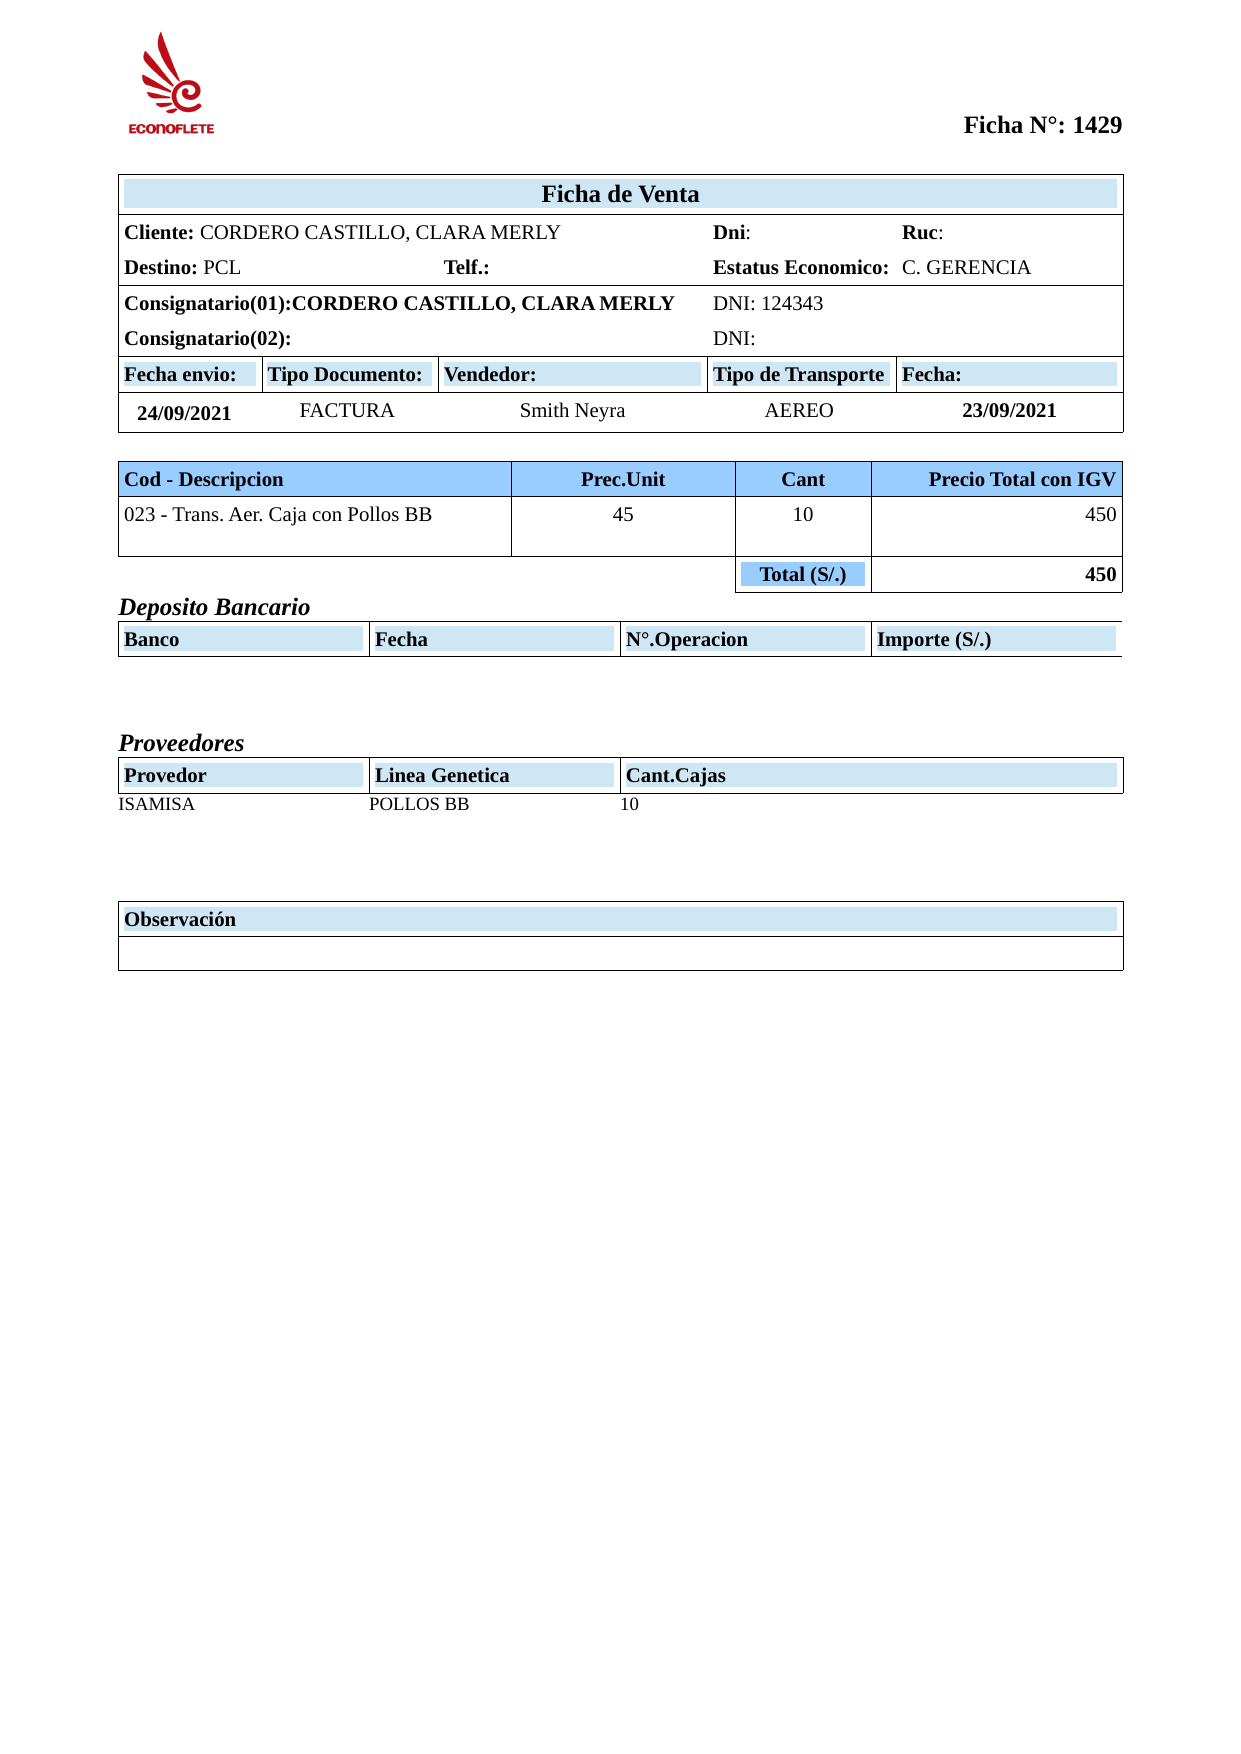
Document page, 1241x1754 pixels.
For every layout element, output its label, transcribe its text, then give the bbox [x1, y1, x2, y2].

table_cell [118, 836, 369, 858]
table_cell Estatus Economico: [707, 249, 896, 285]
table_header Ficha de Venta [119, 175, 1123, 214]
text Proveedores [118, 728, 1122, 757]
table_cell Vendedor: [439, 357, 707, 392]
table_cell 24/09/2021 [119, 393, 262, 432]
table_cell 10 [736, 497, 871, 556]
table_cell [118, 815, 369, 836]
table_cell [118, 657, 369, 680]
table_cell [118, 879, 369, 901]
table_header N°.Operacion [621, 622, 871, 656]
table_cell [871, 657, 1122, 680]
table_header Banco [119, 622, 369, 656]
table_cell [871, 680, 1122, 704]
table_cell Ruc: [896, 215, 1123, 249]
table_header Cant.Cajas [621, 758, 1123, 793]
table_cell Fecha envio: [119, 357, 262, 392]
table_cell 23/09/2021 [896, 393, 1123, 432]
table_cell ISAMISA [118, 794, 369, 814]
table_cell Consignatario(02): [119, 321, 707, 356]
table_cell [369, 879, 620, 901]
table_cell [511, 557, 735, 592]
table_cell Telf.: [438, 249, 707, 285]
table_cell 023 - Trans. Aer. Caja con Pollos BB [119, 497, 511, 556]
table_cell Cliente: CORDERO CASTILLO, CLARA MERLY [119, 215, 707, 249]
table_cell 45 [512, 497, 735, 556]
table_cell [369, 680, 620, 704]
table_cell [118, 557, 511, 592]
table_cell [620, 836, 1123, 858]
table_cell [369, 657, 620, 680]
table_cell C. GERENCIA [896, 249, 1123, 285]
table_cell [118, 858, 369, 879]
table_cell [369, 858, 620, 879]
table_header Cant [736, 462, 871, 496]
table_header Prec.Unit [512, 462, 735, 496]
table_cell [118, 705, 369, 728]
table_cell [119, 937, 1123, 969]
table_cell Consignatario(01):CORDERO CASTILLO, CLARA MERLY [119, 286, 707, 321]
table_header Precio Total con IGV [872, 462, 1122, 496]
table_cell [369, 705, 620, 728]
table_cell 450 [872, 497, 1122, 556]
table_cell [369, 836, 620, 858]
table_cell [871, 705, 1122, 728]
table_header Observación [119, 902, 1123, 936]
text Deposito Bancario [118, 592, 1122, 621]
table_cell Fecha: [897, 357, 1123, 392]
table_header Linea Genetica [370, 758, 620, 793]
table_cell DNI: 124343 [707, 286, 1123, 321]
picture [118, 31, 225, 134]
table_cell POLLOS BB [369, 794, 620, 814]
table_cell 450 [872, 557, 1122, 592]
table_cell [369, 815, 620, 836]
table_cell FACTURA [262, 393, 438, 432]
table_header Importe (S/.) [872, 622, 1122, 656]
table_header Fecha [370, 622, 620, 656]
table_cell [620, 879, 1123, 901]
table_cell DNI: [707, 321, 1123, 356]
table_cell Smith Neyra [438, 393, 707, 432]
table_cell [620, 680, 871, 704]
table_cell Destino: PCL [119, 249, 438, 285]
table_cell AEREO [707, 393, 896, 432]
table_cell [620, 705, 871, 728]
table_header Cod - Descripcion [119, 462, 511, 496]
table_header Provedor [119, 758, 369, 793]
table_cell [620, 657, 871, 680]
table_cell [118, 680, 369, 704]
table_cell 10 [620, 794, 1123, 814]
table_cell Tipo Documento: [263, 357, 438, 392]
table_cell Tipo de Transporte [708, 357, 896, 392]
table_cell [620, 815, 1123, 836]
table_cell [620, 858, 1123, 879]
table_cell Total (S/.) [736, 557, 871, 592]
table_cell Dni: [707, 215, 896, 249]
